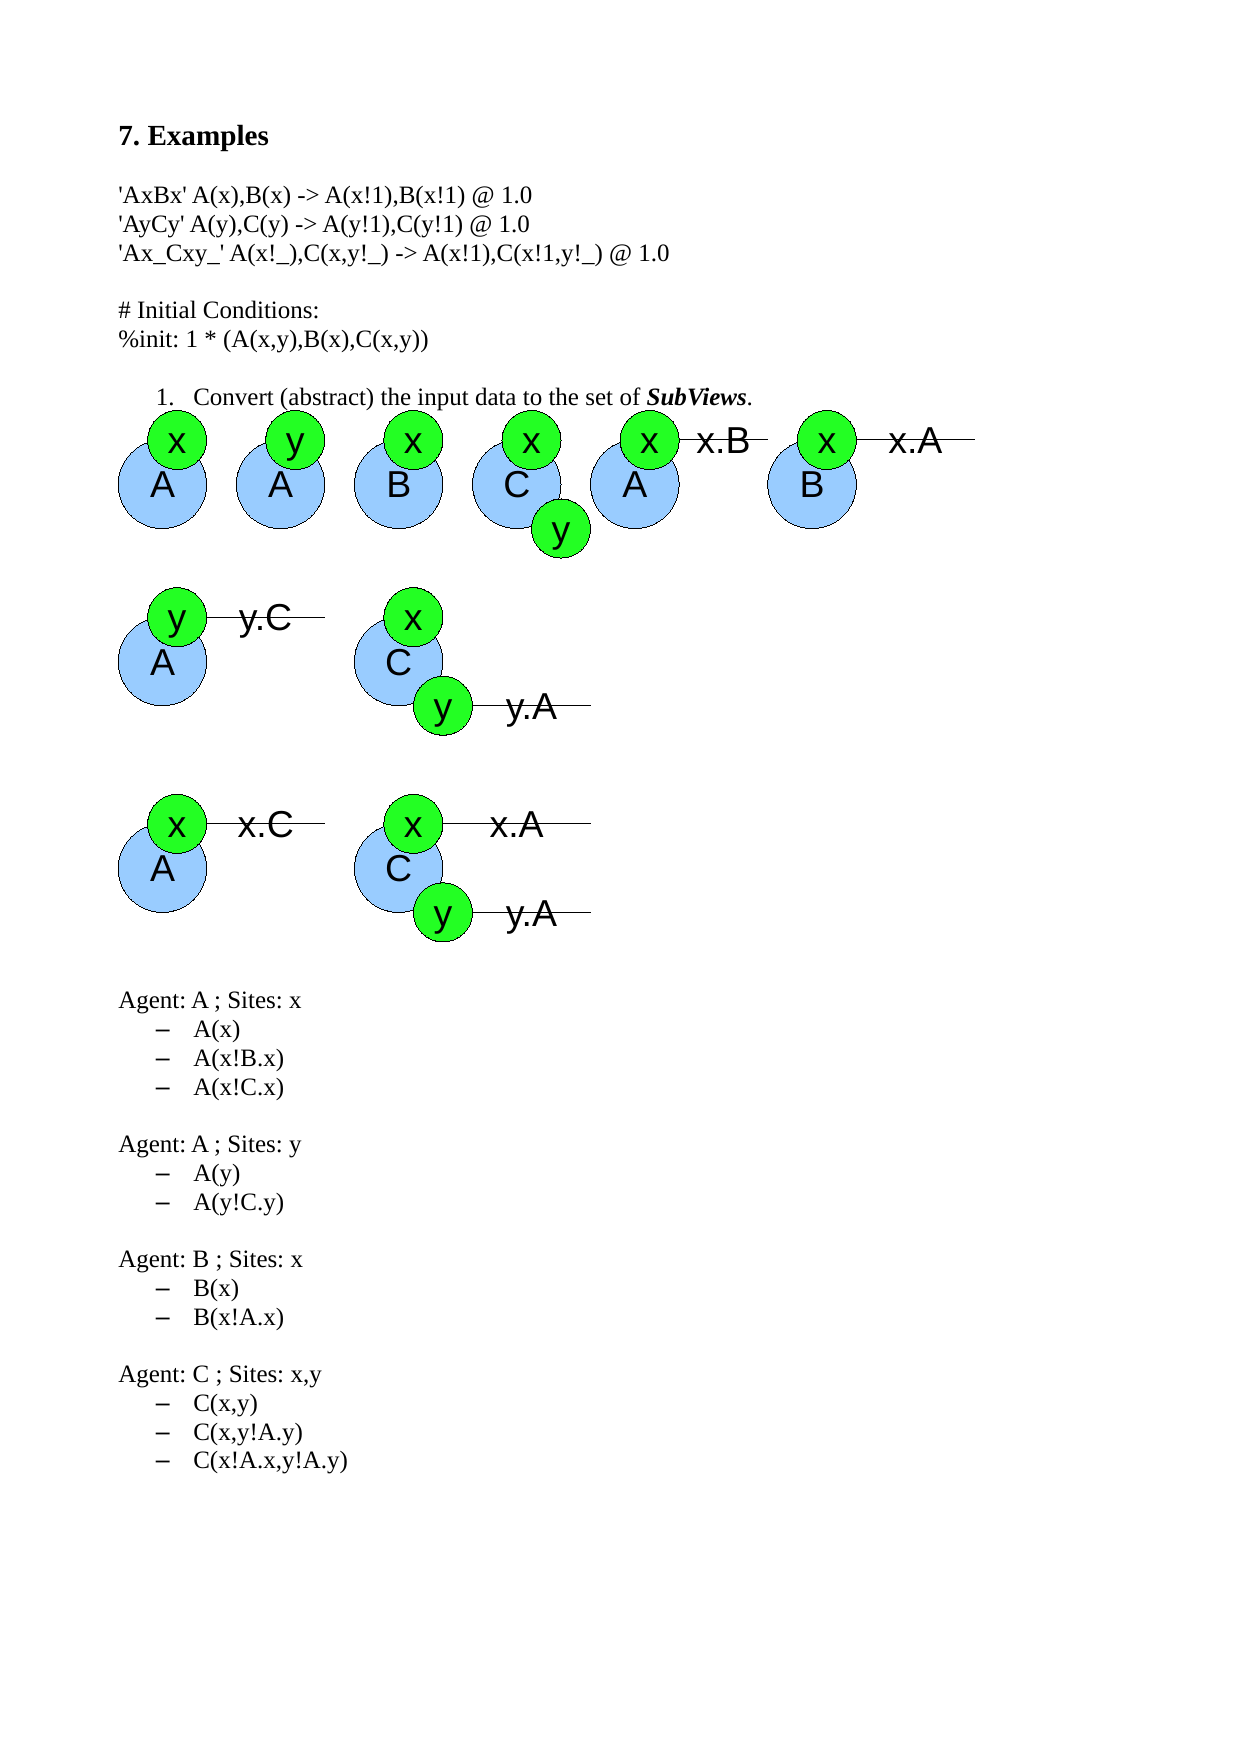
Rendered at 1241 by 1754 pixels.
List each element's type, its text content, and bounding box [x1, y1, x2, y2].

text 'Ax_Cxy_' A(x!_),C(x,y!_) -> A(x!1),C(x!1,y!_) @ 1.0 [118, 238, 1122, 267]
list A(y) [156, 1158, 1122, 1187]
text 7. Examples [118, 118, 1122, 152]
list A(x!B.x) [156, 1043, 1122, 1072]
text Agent: A ; Sites: x [118, 985, 1122, 1014]
text 'AxBx' A(x),B(x) -> A(x!1),B(x!1) @ 1.0 [118, 180, 1122, 209]
text Agent: A ; Sites: y [118, 1129, 1122, 1158]
list C(x,y) [156, 1388, 1122, 1417]
text %init: 1 * (A(x,y),B(x),C(x,y)) [118, 324, 1122, 353]
list A(x) [156, 1014, 1122, 1043]
list Convert (abstract) the input data to the set of SubViews. [156, 382, 1122, 410]
list A(x!C.x) [156, 1072, 1122, 1100]
list C(x,y!A.y) [156, 1417, 1122, 1445]
list C(x!A.x,y!A.y) [156, 1445, 1122, 1474]
list A(y!C.y) [156, 1187, 1122, 1215]
text # Initial Conditions: [118, 295, 1122, 324]
text Agent: C ; Sites: x,y [118, 1359, 1122, 1388]
text Agent: B ; Sites: x [118, 1244, 1122, 1273]
list B(x!A.x) [156, 1302, 1122, 1330]
list B(x) [156, 1273, 1122, 1302]
text 'AyCy' A(y),C(y) -> A(y!1),C(y!1) @ 1.0 [118, 209, 1122, 238]
